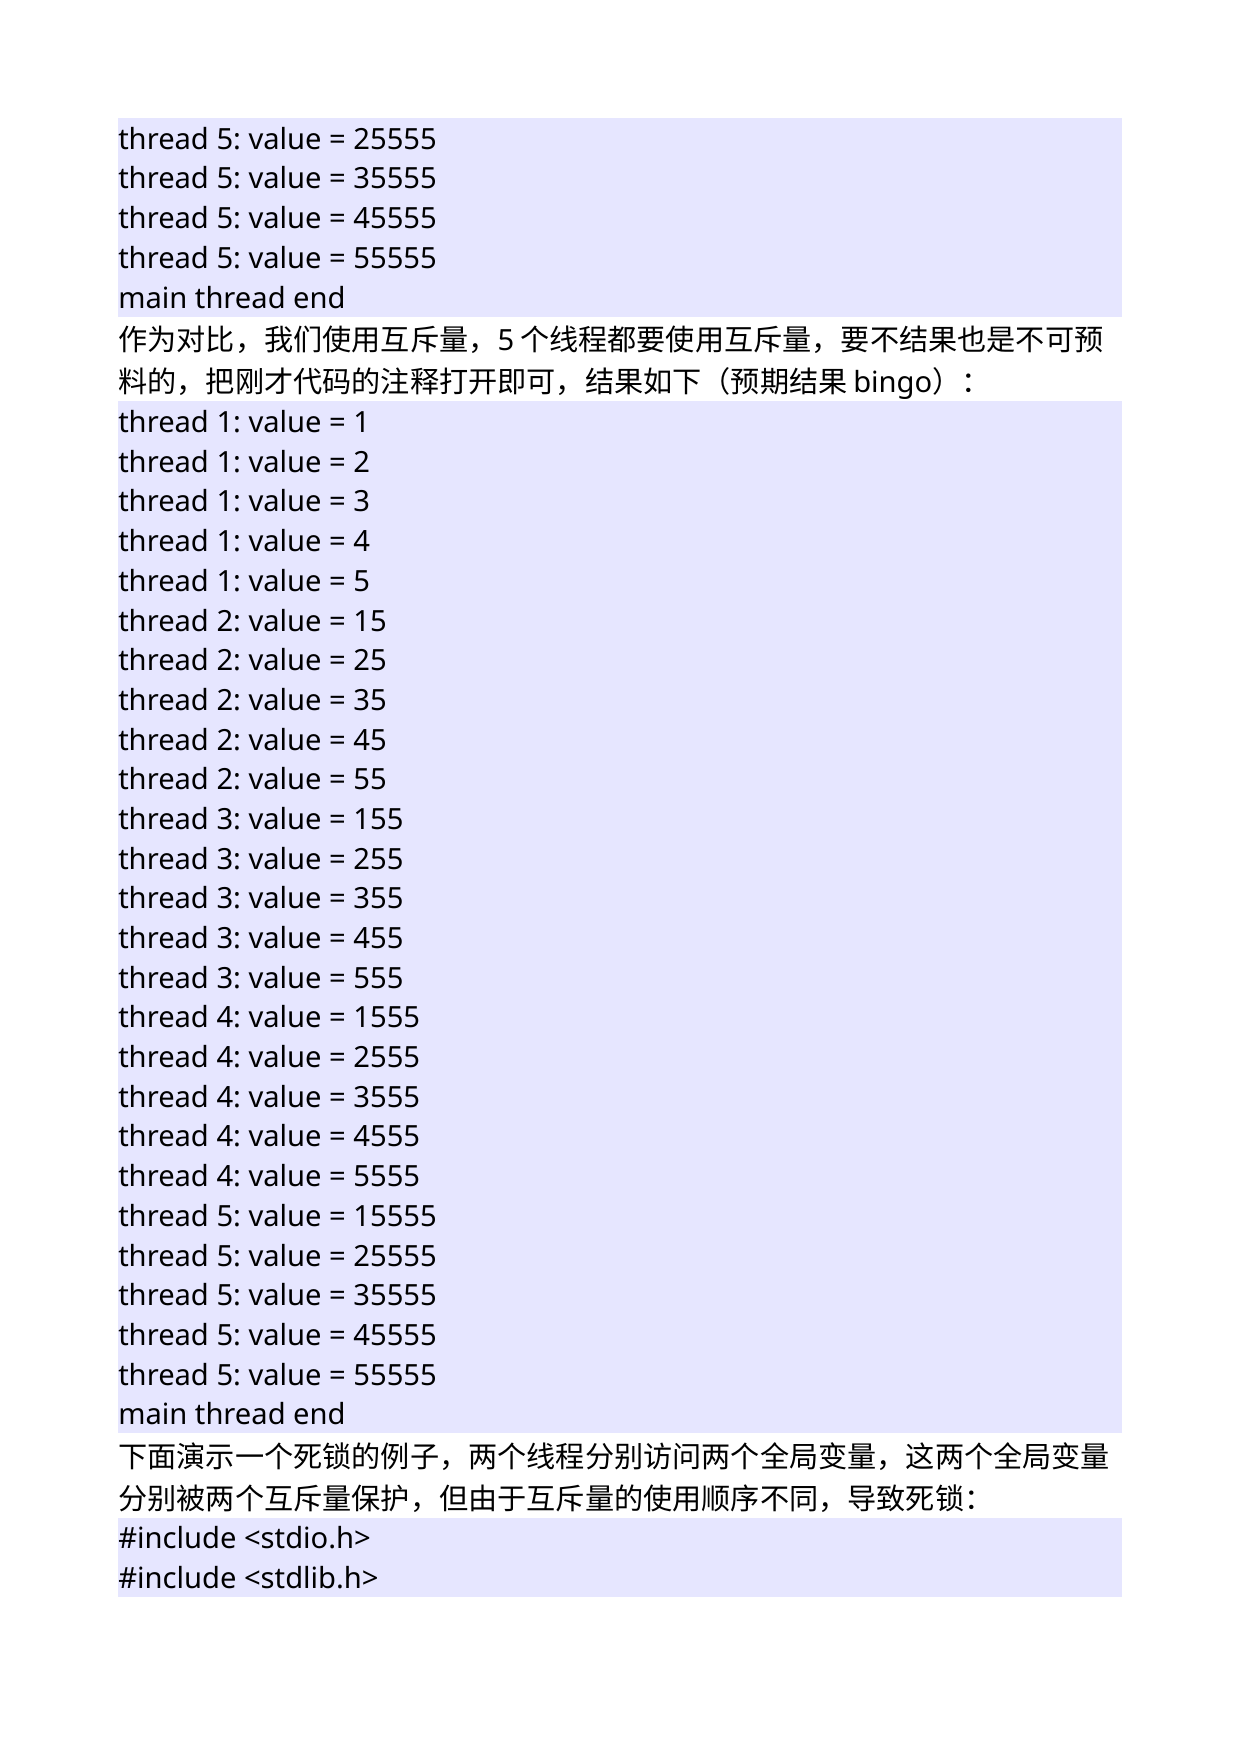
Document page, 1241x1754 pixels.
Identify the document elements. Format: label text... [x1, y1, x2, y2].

text thread 1: value = 4 [118, 520, 1122, 560]
text thread 1: value = 2 [118, 441, 1122, 481]
text thread 2: value = 55 [118, 758, 1122, 798]
text thread 2: value = 15 [118, 600, 1122, 639]
text #include <stdio.h> [118, 1518, 1122, 1557]
text thread 2: value = 45 [118, 719, 1122, 758]
text thread 4: value = 3555 [118, 1076, 1122, 1116]
text main thread end [118, 277, 1122, 317]
text thread 3: value = 355 [118, 878, 1122, 917]
text thread 4: value = 2555 [118, 1036, 1122, 1076]
text thread 3: value = 155 [118, 798, 1122, 838]
text main thread end [118, 1393, 1122, 1433]
text thread 5: value = 45555 [118, 1314, 1122, 1354]
text thread 5: value = 15555 [118, 1195, 1122, 1235]
text thread 3: value = 555 [118, 957, 1122, 997]
text thread 5: value = 55555 [118, 1354, 1122, 1393]
text thread 1: value = 3 [118, 481, 1122, 520]
text thread 4: value = 4555 [118, 1116, 1122, 1155]
text thread 1: value = 5 [118, 560, 1122, 600]
text 作为对比，我们使用互斥量，5个线程都要使用互斥量，要不结果也是不可预料的，把刚才代码的注释打开即可，结果如下（预期结果bingo）： [118, 317, 1122, 401]
text thread 3: value = 455 [118, 917, 1122, 957]
text thread 5: value = 25555 [118, 1235, 1122, 1274]
text #include <stdlib.h> [118, 1557, 1122, 1597]
text thread 5: value = 25555 [118, 118, 1122, 158]
text 下面演示一个死锁的例子，两个线程分别访问两个全局变量，这两个全局变量分别被两个互斥量保护，但由于互斥量的使用顺序不同，导致死锁： [118, 1433, 1122, 1518]
text thread 5: value = 45555 [118, 197, 1122, 237]
text thread 2: value = 35 [118, 679, 1122, 719]
text thread 2: value = 25 [118, 639, 1122, 679]
text thread 4: value = 1555 [118, 997, 1122, 1036]
text thread 3: value = 255 [118, 838, 1122, 878]
text thread 5: value = 35555 [118, 1274, 1122, 1314]
text thread 4: value = 5555 [118, 1155, 1122, 1195]
text thread 5: value = 35555 [118, 158, 1122, 197]
text thread 5: value = 55555 [118, 237, 1122, 277]
text thread 1: value = 1 [118, 401, 1122, 441]
